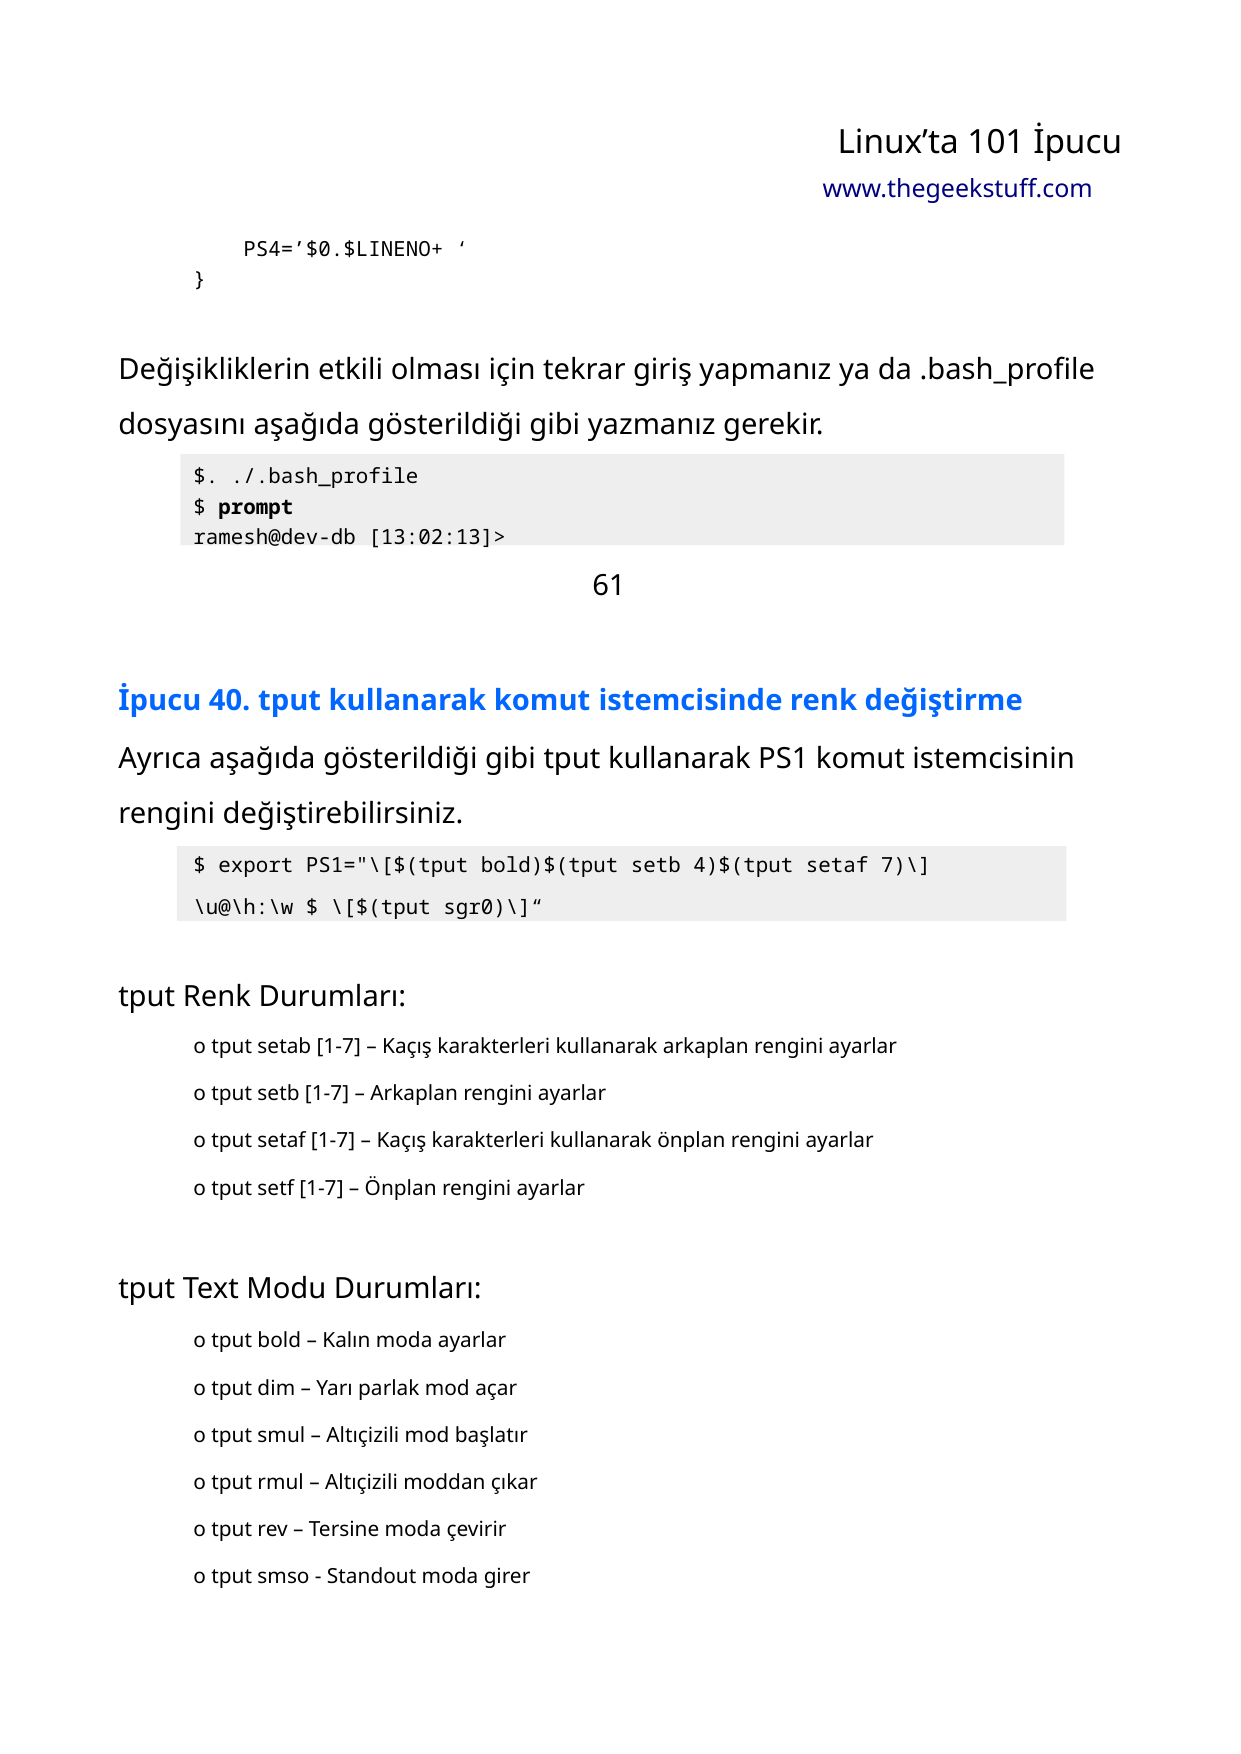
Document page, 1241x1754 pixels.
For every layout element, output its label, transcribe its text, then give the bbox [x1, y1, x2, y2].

text tput Renk Durumları: [118, 976, 1099, 1015]
text o tput setf [1-7] – Önplan rengini ayarlar [118, 1173, 1122, 1201]
text } [118, 264, 1099, 293]
text \u@\h:\w $ \[$(tput sgr0)\]“ [1067, 892, 1099, 920]
text o tput smul – Altıçizili mod başlatır [118, 1420, 1122, 1448]
text o tput setab [1-7] – Kaçış karakterleri kullanarak arkaplan rengini ayarlar [118, 1031, 1122, 1060]
text o tput setb [1-7] – Arkaplan rengini ayarlar [118, 1078, 1122, 1107]
text o tput bold – Kalın moda ayarlar [118, 1326, 1122, 1354]
text $. ./.bash_profile [1065, 461, 1099, 490]
text ramesh@dev-db [13:02:13]> [118, 522, 1099, 551]
text 43 [118, 564, 1099, 604]
text $ prompt [1065, 492, 1099, 520]
text o tput setaf [1-7] – Kaçış karakterleri kullanarak önplan rengini ayarlar [118, 1126, 1122, 1154]
text $ prompt [141, 492, 180, 520]
text o tput rmul – Altıçizili moddan çıkar [118, 1467, 1122, 1496]
text o tput rev – Tersine moda çevirir [118, 1514, 1122, 1543]
text Değişikliklerin etkili olması için tekrar giriş yapmanız ya da .bash_profile dosyasını aşağıda gösterildiği gibi yazmanız gerekir. [118, 348, 1099, 443]
text \u@\h:\w $ \[$(tput sgr0)\]“ [118, 892, 176, 920]
text o tput dim – Yarı parlak mod açar [118, 1373, 1122, 1401]
text $ export PS1="\[$(tput bold)$(tput setb 4)$(tput setaf 7)\] [118, 850, 176, 878]
text o tput smso - Standout moda girer [118, 1562, 1122, 1590]
text tput Text Modu Durumları: [118, 1267, 1122, 1307]
text Ayrıca aşağıda gösterildiği gibi tput kullanarak PS1 komut istemcisinin rengini değiştirebilirsiniz. [118, 737, 1099, 832]
text PS4=’$0.$LINENO+ ‘ [141, 234, 1099, 262]
text $. ./.bash_profile [118, 461, 180, 490]
text İpucu 40. tput kullanarak komut istemcisinde renk değiştirme [118, 679, 1099, 719]
